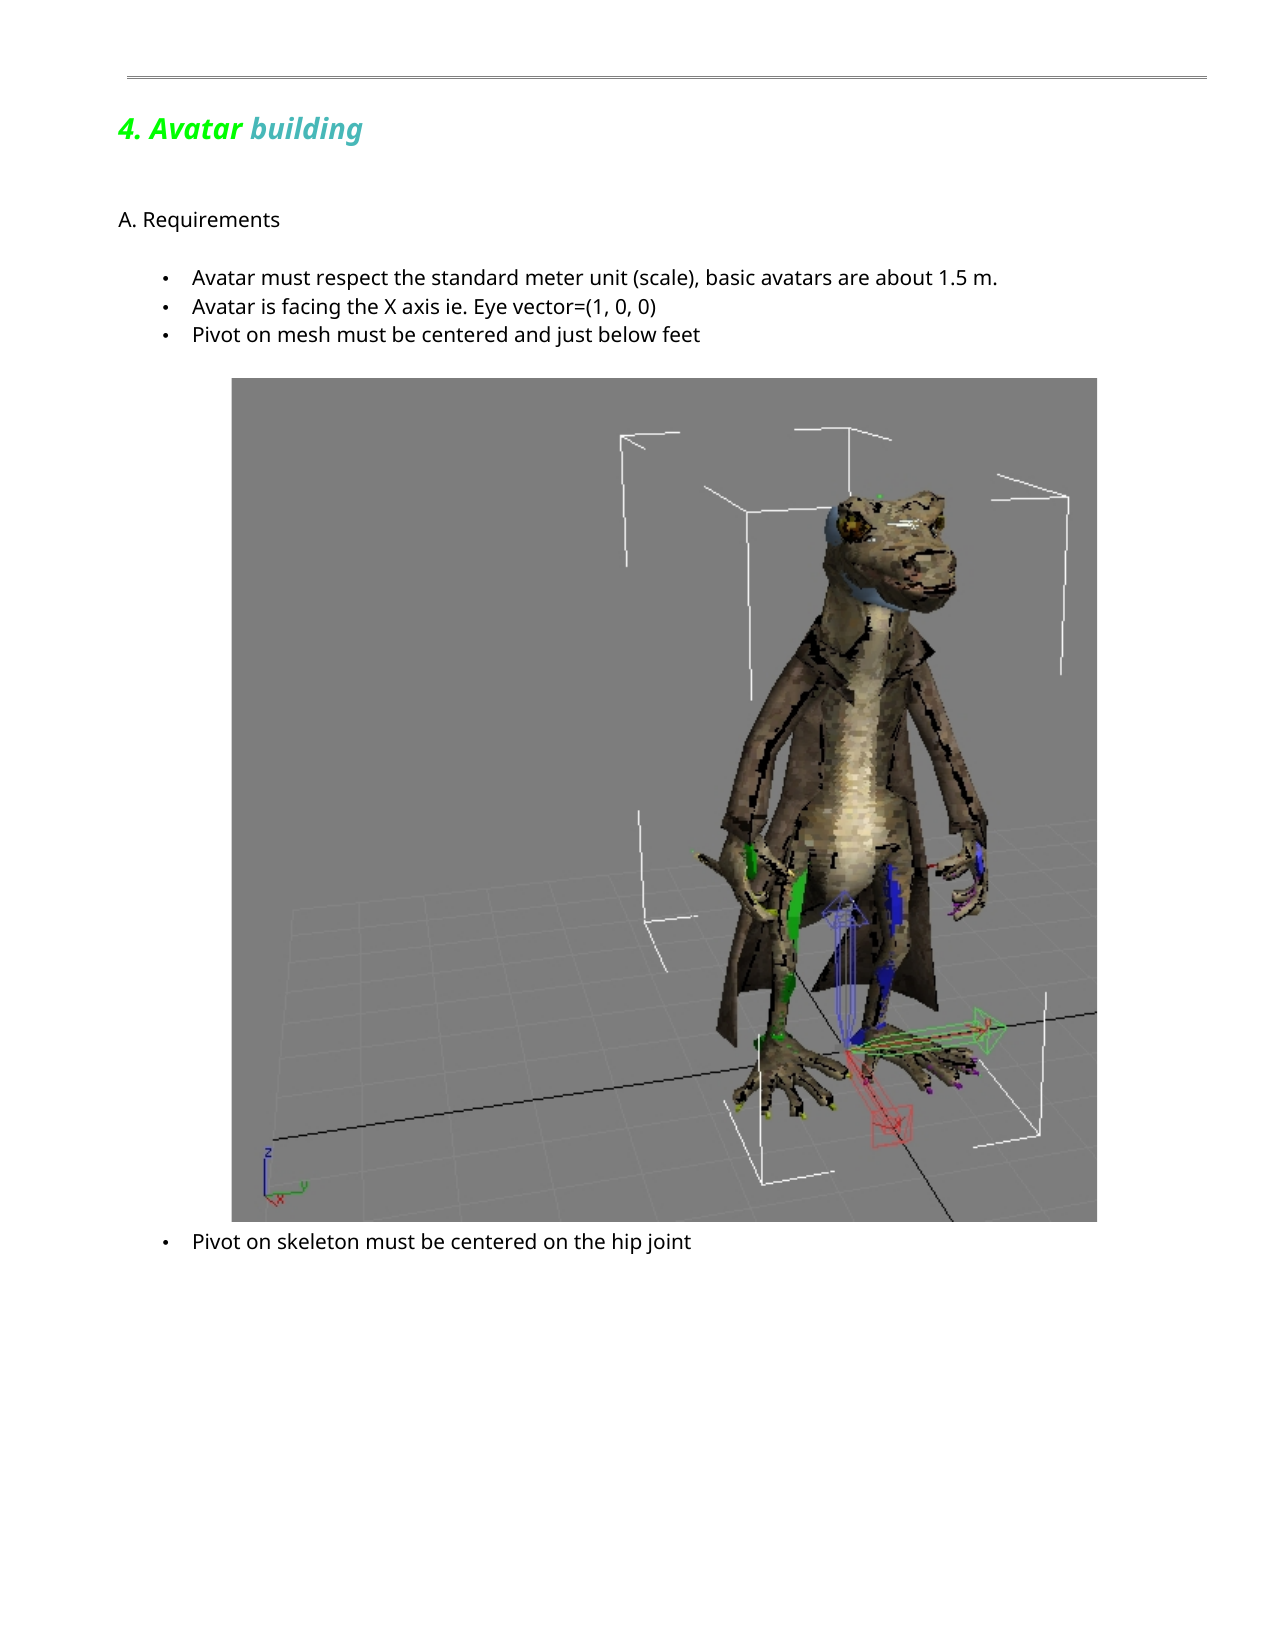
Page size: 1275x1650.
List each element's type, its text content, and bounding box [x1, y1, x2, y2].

list Pivot on skeleton must be centered on the hip joint [162, 1227, 1216, 1256]
list Pivot on mesh must be centered and just below feet [162, 320, 1216, 349]
text A. Requirements [118, 177, 1216, 234]
picture [231, 378, 1098, 1222]
list Avatar must respect the standard meter unit (scale), basic avatars are about 1.5 m. [162, 263, 1216, 292]
text 4. Avatar building [118, 108, 1216, 148]
list Avatar is facing the X axis ie. Eye vector=(1, 0, 0) [162, 292, 1216, 320]
